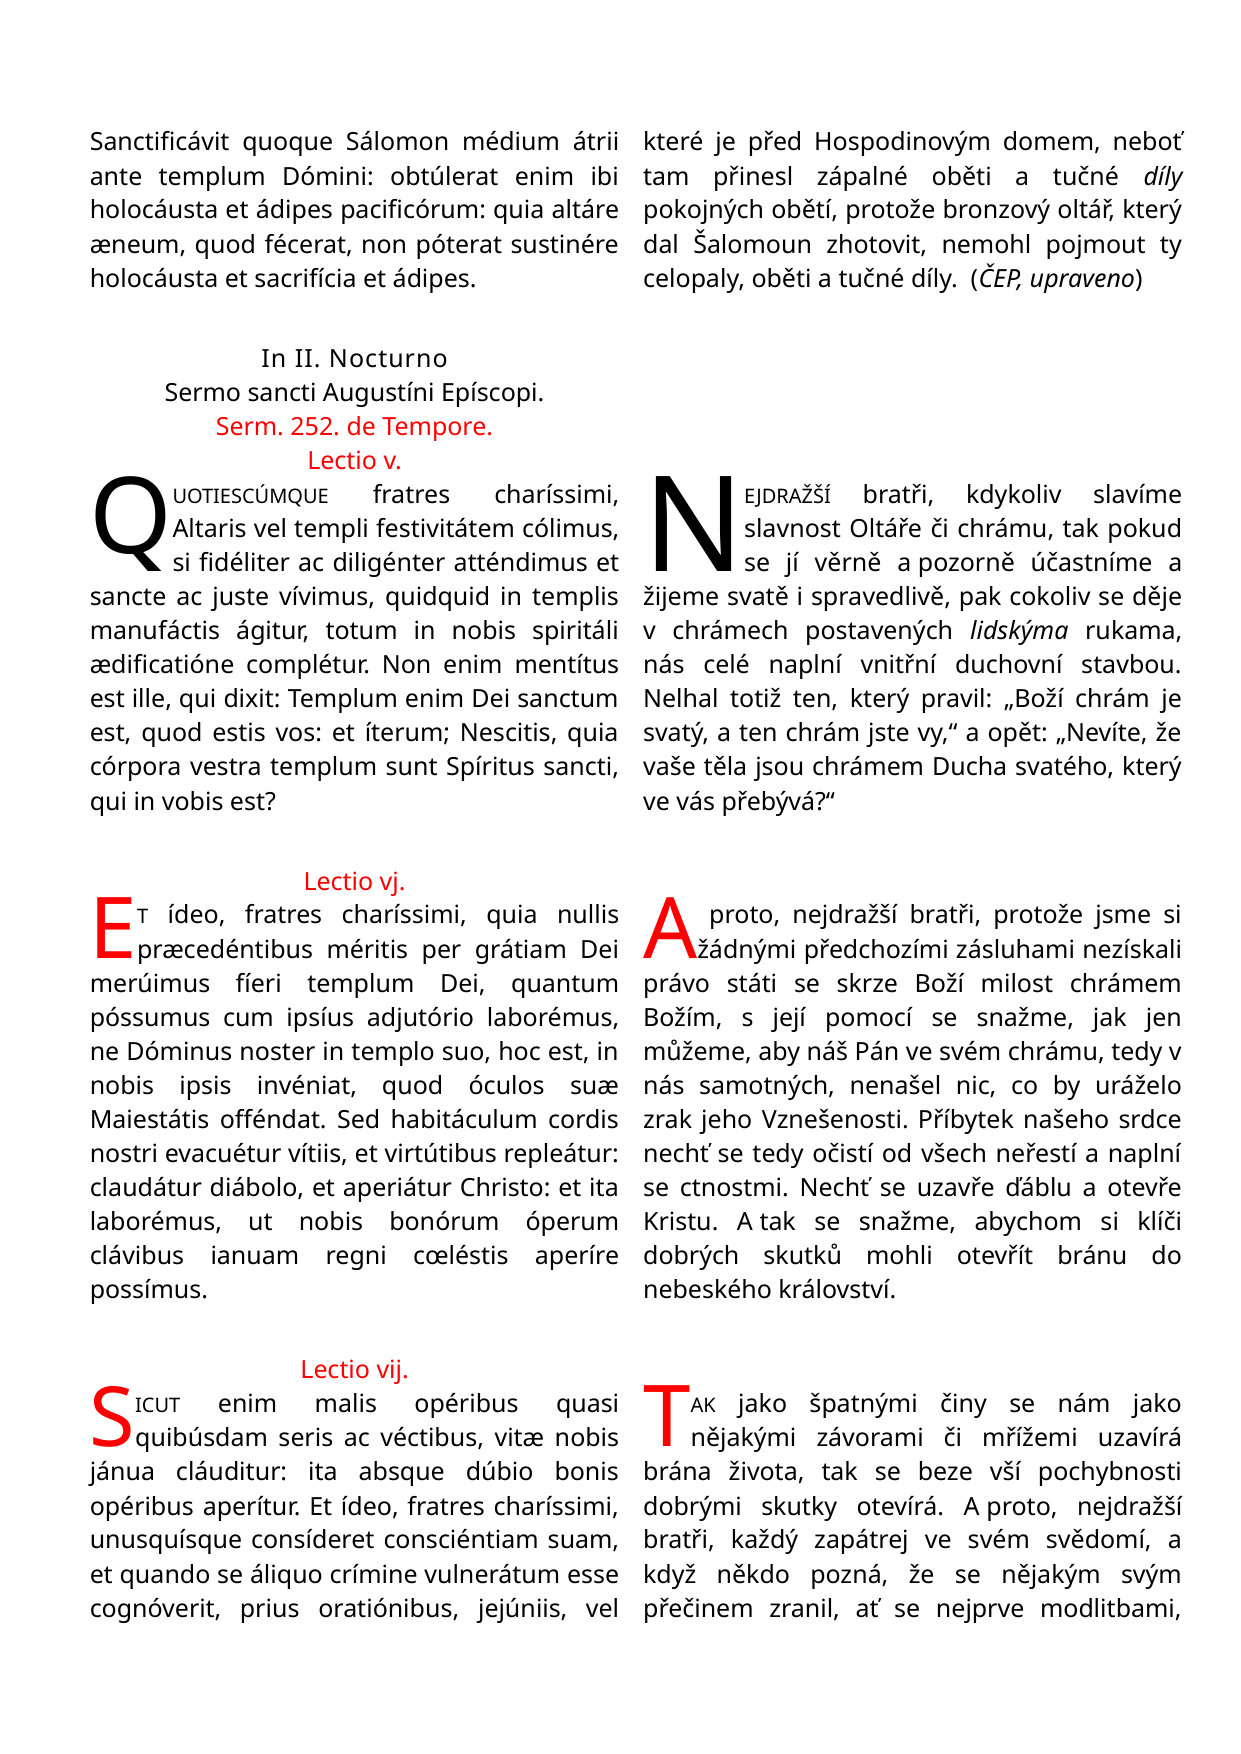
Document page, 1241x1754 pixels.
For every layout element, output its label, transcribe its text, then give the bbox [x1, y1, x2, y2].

table_cell Lectio vij. Sicut enim malis opéribus quasi quibúsdam seris ac véctibus, vitæ nobis jánua cláuditur: ita absque dúbio bonis opéribus aperítur. Et ídeo, fratres charíssimi, unusquísque consíderet consciéntiam suam, et quando se áliquo crímine vulnerátum esse cognóverit‚ prius oratiónibus, jejúniis‚ vel [78, 1346, 631, 1630]
table_cell které je před Hospodinovým domem, neboť tam přinesl zápalné oběti a tučné díly pokojných obětí, protože bronzový oltář, který dal Šalomoun zhotovit, nemohl pojmout ty celopaly, oběti a tučné díly. (ČEP, upraveno) [631, 118, 1194, 334]
table_cell Nejdražší bratři, kdykoliv slavíme slavnost Oltáře či chrámu, tak pokud se jí věrně a pozorně účastníme a žijeme svatě i spra­vedlivě, pak cokoliv se děje v chrámech postavených lidskýma rukama, nás celé naplní vnitřní duchovní stavbou. Nelhal totiž ten, který pravil: „Boží chrám je svatý, a ten chrám jste vy,“ a opět: „Nevíte, že vaše těla jsou chrámem Ducha svatého, který ve vás přebývá?“ [631, 334, 1194, 857]
table_cell A proto, nejdražší bratři, protože jsme si žádnými předchozími zásluhami nezískali právo státi se skrze Boží milost chrámem Božím, s její pomocí se snažme, jak jen můžeme, aby náš Pán ve svém chrámu, tedy v nás samotných, nenašel nic, co by uráželo zrak jeho Vznešenosti. Příbytek našeho srdce nechť se tedy očistí od všech neřestí a naplní se ctnostmi. Nechť se uzavře ďáblu a otevře Kristu. A tak se snažme, abychom si klíči dobrých skutků mohli otevřít bránu do nebeského království. [631, 857, 1194, 1346]
table_cell In II. Nocturno Sermo sancti Augustíni Epíscopi. Serm. 252. de Tempore. Lectio v. Quotiescúmque fratres charíssimi, Altaris vel templi festivitátem cólimus‚ si fidéliter ac diligénter atténdimus et sancte ac juste vívimus, quidquid in templis manufáctis ágitur, totum in nobis spiritáli ædificatióne complétur. Non enim mentítus est ille, qui dixit: Templum enim Dei sanctum est, quod estis vos: et íterum; Nescitis, quia córpora vestra templum sunt Spíritus sancti, qui in vobis est? [78, 334, 631, 857]
table_cell Lectio vj. Et ídeo, fratres charíssimi, quia nullis præcedéntibus méritis per grátiam Dei merúimus fíeri templum Dei, quantum póssumus cum ipsíus adjutório laborémus, ne Dóminus noster in templo suo, hoc est, in nobis ipsis invéniat‚ quod óculos suæ Maiestátis offéndat. Sed habitáculum cordis nostri evacuétur vítiis, et virtútibus repleátur: claudátur diábolo, et aperiátur Christo: et ita laborémus, ut nobis bonórum óperum clávibus ianuam regni cœléstis aperíre possímus. [78, 857, 631, 1346]
table_cell Sanctificávit quoque Sálomon médium átrii ante templum Dómini: obtúlerat enim ibi holocáusta et ádipes pacificórum: quia altáre æneum, quod fécerat, non póterat sustinére holocáusta et sacrifícia et ádipes. [78, 118, 631, 334]
table_cell Tak jako špatnými činy se nám jako nějakými závorami či mřížemi uzavírá brána života, tak se beze vší pochybnosti dobrými skutky otevírá. A proto, nejdražší bratři, každý zapátrej ve svém svědomí, a když někdo pozná, že se nějakým svým přečinem zranil, ať se nejprve modlitbami, [631, 1346, 1194, 1630]
